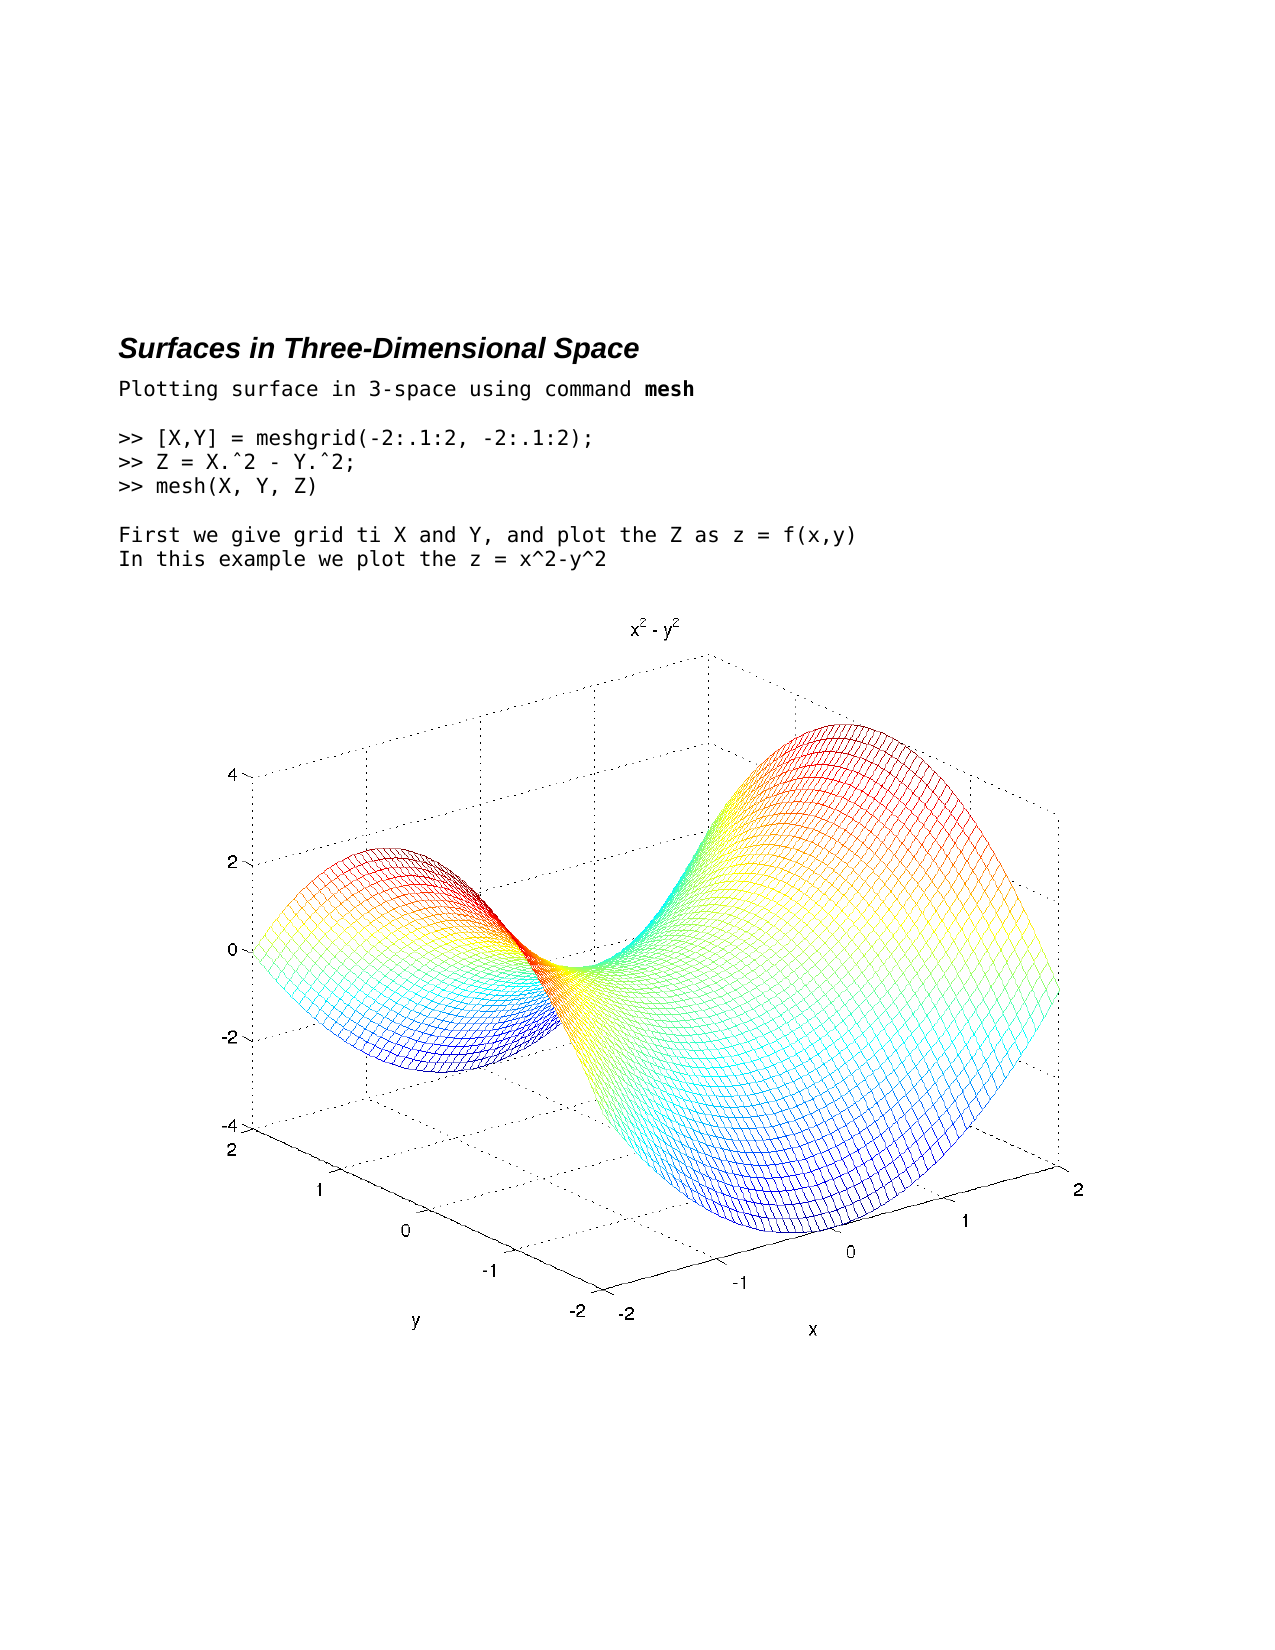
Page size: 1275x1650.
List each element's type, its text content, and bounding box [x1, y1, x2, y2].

text In this example we plot the z = x^2-y^2 [118, 547, 1157, 571]
text >> Z = X.ˆ2 - Y.ˆ2; [118, 450, 1157, 474]
text First we give grid ti X and Y, and plot the Z as z = f(x,y) [118, 523, 1157, 547]
text Plotting surface in 3-space using command mesh [118, 377, 1157, 402]
subtitle Surfaces in Three-Dimensional Space [118, 331, 1157, 365]
text >> mesh(X, Y, Z) [118, 474, 1157, 499]
text >> [X,Y] = meshgrid(-2:.1:2, -2:.1:2); [118, 426, 1157, 450]
picture [118, 595, 1157, 1375]
